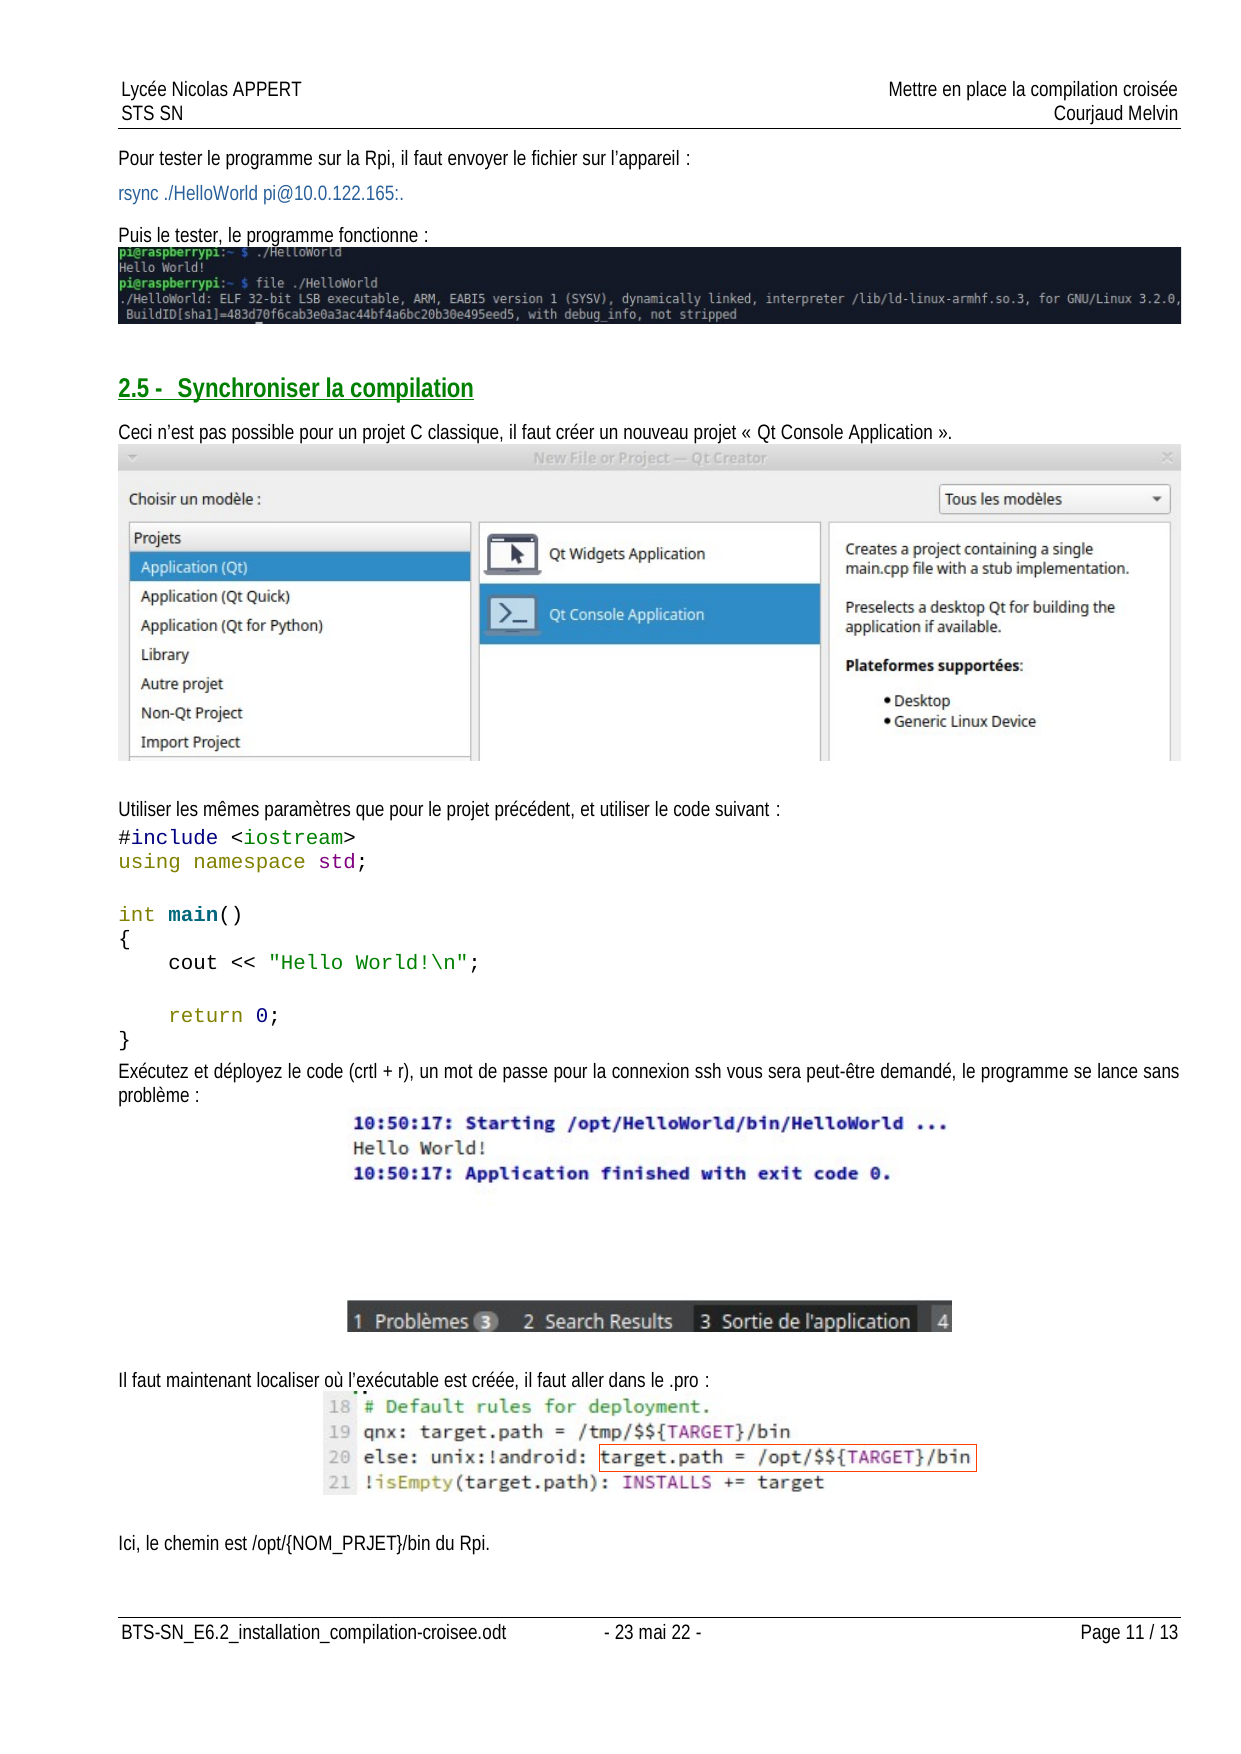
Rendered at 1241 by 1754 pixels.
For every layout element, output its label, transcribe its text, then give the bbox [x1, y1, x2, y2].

text using namespace std; [118, 851, 1181, 874]
text Ceci n’est pas possible pour un projet C classique, il faut créer un nouveau projet « Qt Console Application ». [118, 420, 1181, 444]
text Il faut maintenant localiser où l’exécutable est créée, il faut aller dans le .pro : [118, 1368, 1181, 1392]
text rsync ./HelloWorld pi@10.0.122.165:. [118, 181, 1181, 205]
picture [347, 1107, 952, 1332]
text Utiliser les mêmes paramètres que pour le projet précédent, et utiliser le code suivant : [118, 797, 1181, 821]
text Pour tester le programme sur la Rpi, il faut envoyer le fichier sur l’appareil : [118, 145, 1181, 169]
picture [600, 1445, 976, 1471]
text return 0; [118, 1005, 1181, 1029]
subtitle Synchroniser la compilation [118, 371, 1181, 402]
picture [118, 247, 1182, 324]
text #include <iostream> [118, 827, 1181, 851]
text int main() [118, 904, 1181, 928]
text cout << "Hello World!\n"; [118, 952, 1181, 976]
picture [323, 1391, 977, 1495]
text Exécutez et déployez le code (crtl + r), un mot de passe pour la connexion ssh vous sera peut-être demandé, le programme se lance sans problème : [118, 1059, 1181, 1107]
picture [118, 444, 1182, 761]
text Ici, le chemin est /opt/{NOM_PRJET}/bin du Rpi. [118, 1531, 1181, 1555]
text } [118, 1029, 1181, 1053]
text { [118, 928, 1181, 952]
text Puis le tester, le programme fonctionne : [118, 223, 1181, 247]
